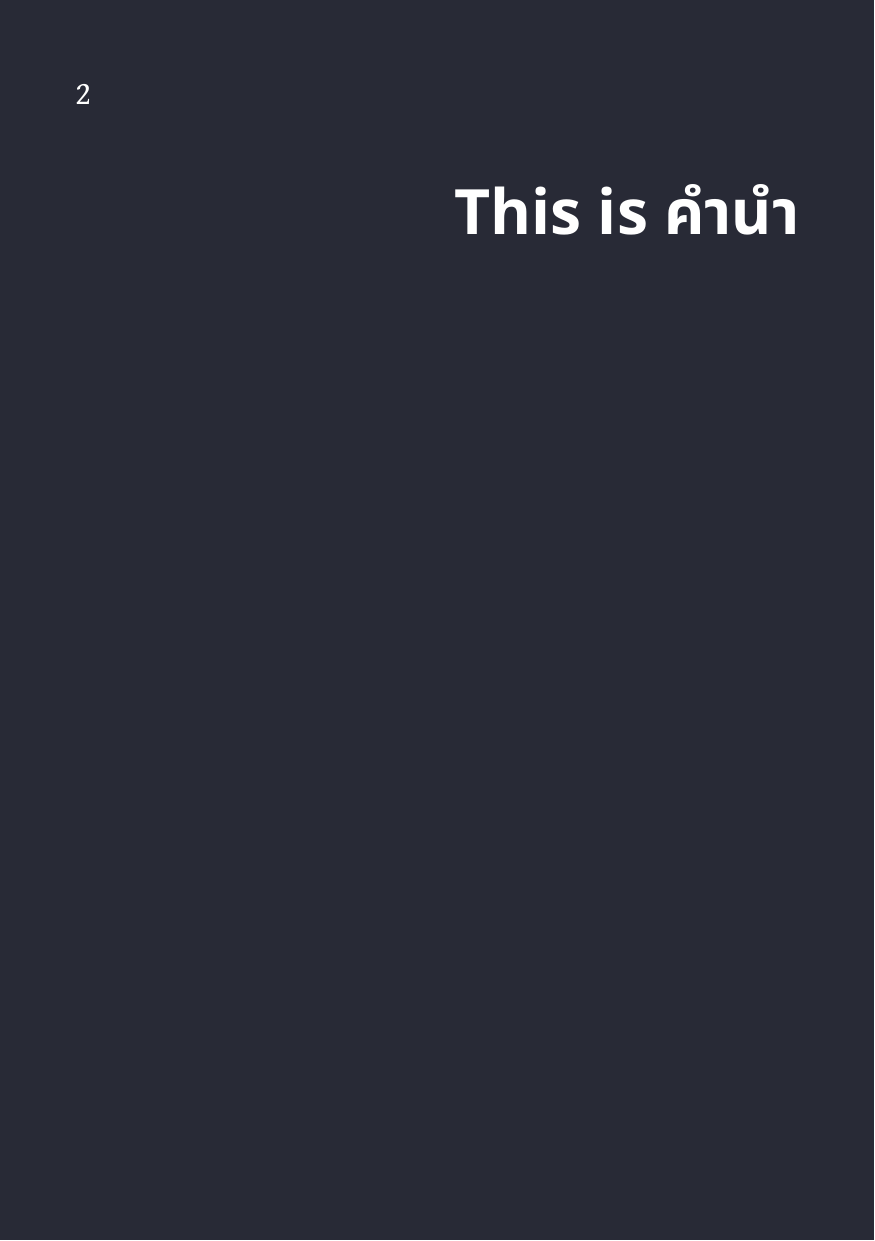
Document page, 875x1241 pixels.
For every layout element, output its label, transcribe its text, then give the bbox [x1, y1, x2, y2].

subtitle This is คำนำ [134, 168, 799, 263]
